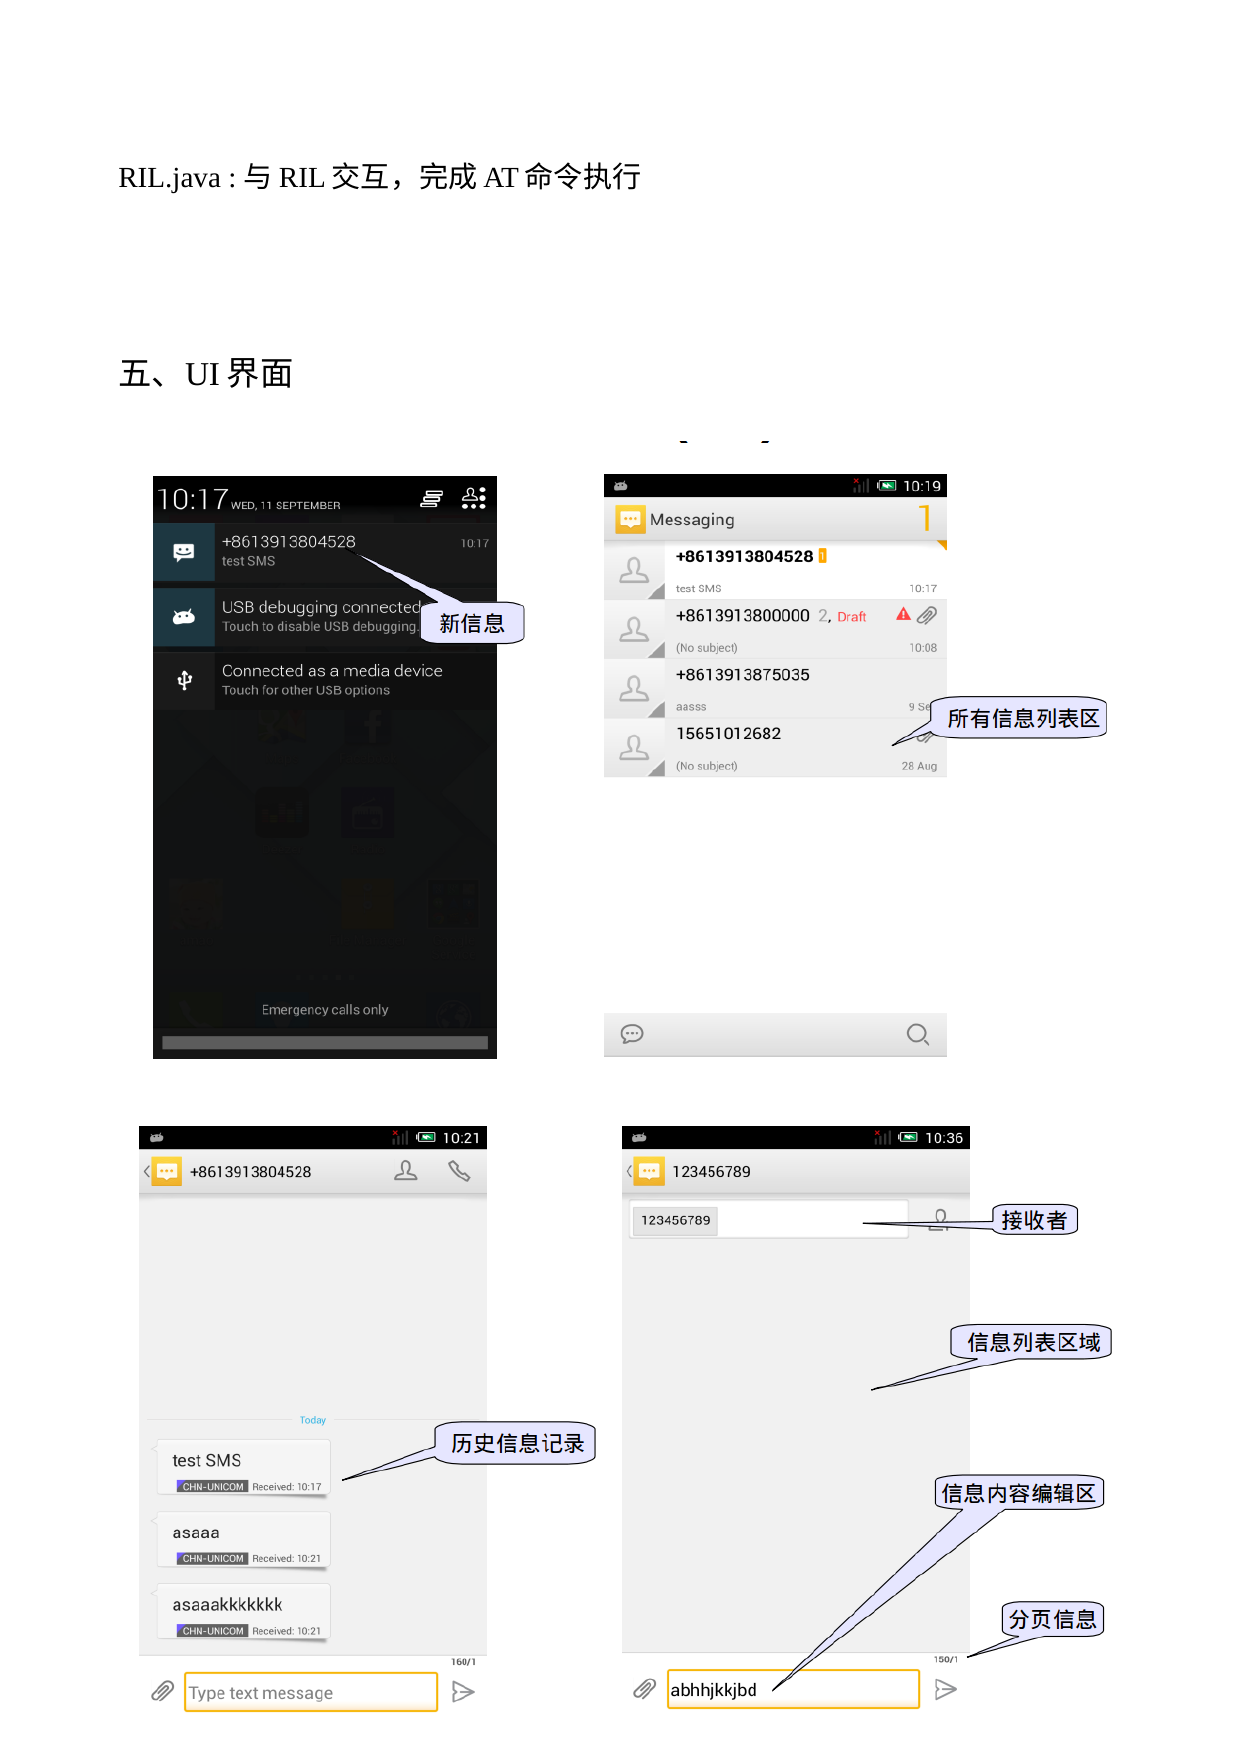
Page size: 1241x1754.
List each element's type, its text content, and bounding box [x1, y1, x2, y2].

picture [118, 441, 1123, 1065]
picture [116, 1115, 1121, 1721]
text RIL.java : 与RIL交互，完成AT命令执行 [118, 160, 1122, 194]
text 五、UI界面 [118, 347, 1122, 395]
